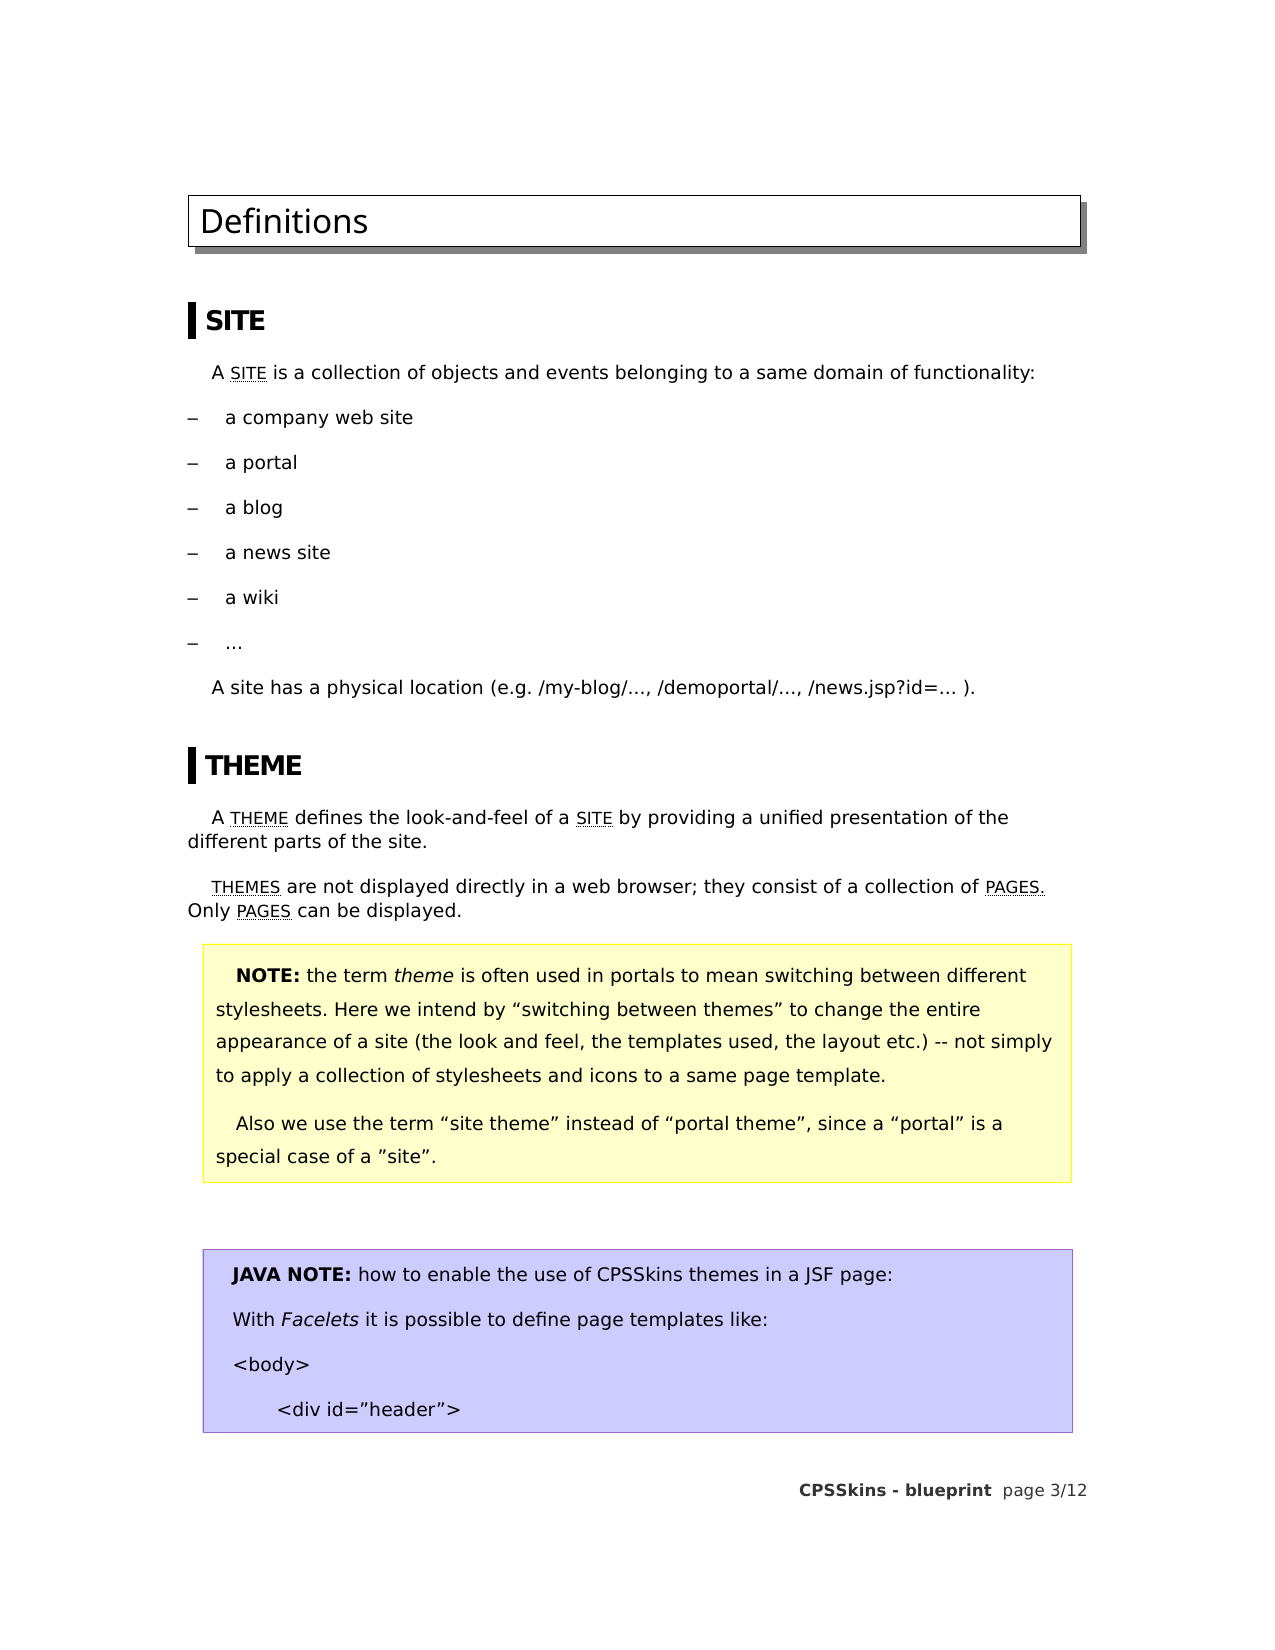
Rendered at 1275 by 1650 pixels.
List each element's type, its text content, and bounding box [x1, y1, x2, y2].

subtitle Theme [196, 747, 1087, 784]
list a news site [187, 540, 1087, 564]
list a portal [187, 450, 1087, 474]
list ... [187, 630, 1087, 654]
list a company web site [187, 405, 1087, 429]
text NOTE: the term theme is often used in portals to mean switching between different stylesheets. Here we intend by “switching between themes” to change the entire appearance of a site (the look and feel, the templates used, the layout etc.) -- not simply to apply a collection of stylesheets and icons to a same page template. [204, 945, 1071, 1089]
text A site is a collection of objects and events belonging to a same domain of functionality: [187, 360, 1087, 384]
list a wiki [187, 585, 1087, 609]
subtitle Site [196, 302, 1087, 339]
text JAVA NOTE: how to enable the use of CPSSkins themes in a JSF page: [204, 1250, 1072, 1288]
text A theme defines the look-and-feel of a site by providing a unified presentation of the different parts of the site. [187, 806, 1087, 853]
text A site has a physical location (e.g. /my-blog/..., /demoportal/..., /news.jsp?id=... ). [187, 675, 1087, 699]
text Also we use the term “site theme” instead of “portal theme”, since a “portal” is a special case of a ”site”. [204, 1091, 1071, 1182]
text <body> [204, 1339, 1072, 1378]
text Themes are not displayed directly in a web browser; they consist of a collection of pages. Only pages can be displayed. [187, 874, 1087, 922]
list a blog [187, 495, 1087, 519]
subtitle Definitions [189, 196, 1080, 246]
text With Facelets it is possible to define page templates like: [204, 1294, 1072, 1333]
text <div id=”header”> [204, 1384, 1072, 1432]
